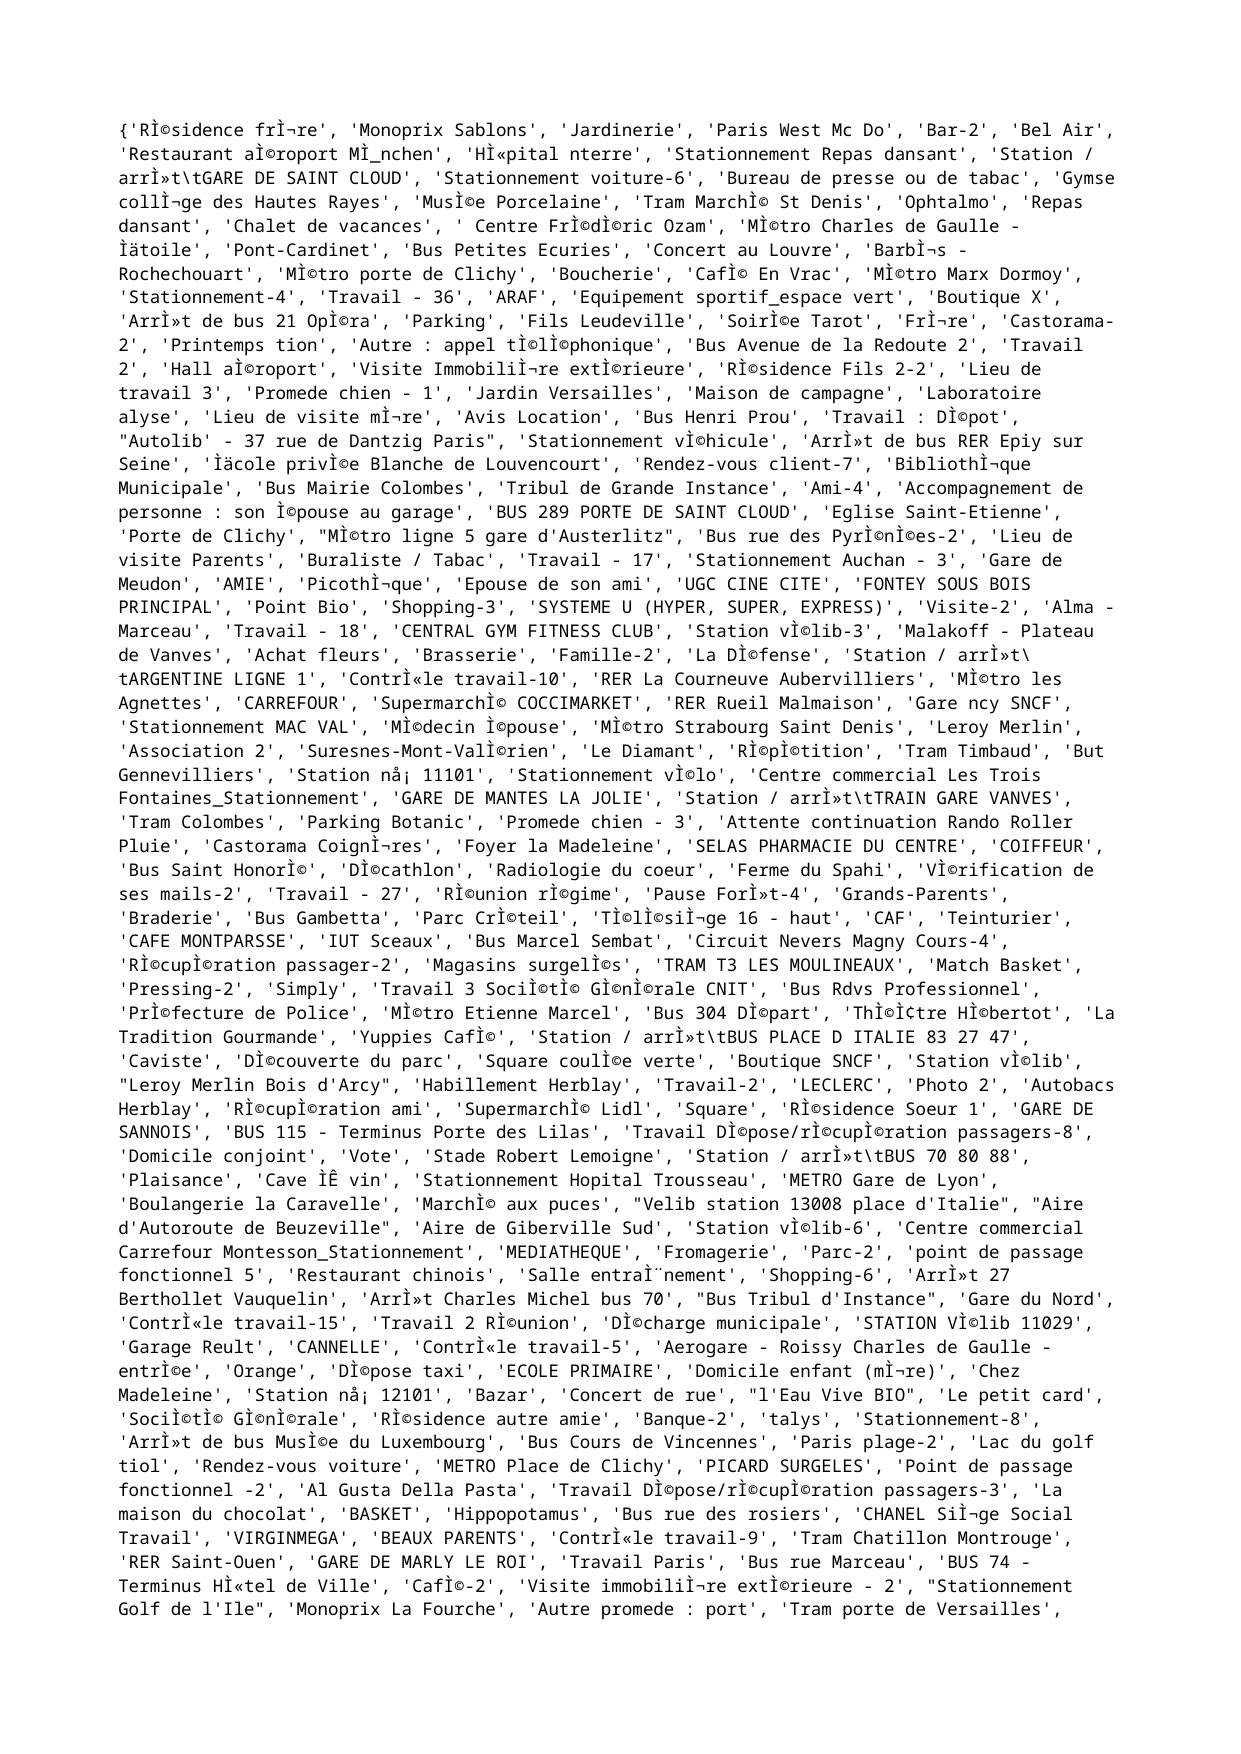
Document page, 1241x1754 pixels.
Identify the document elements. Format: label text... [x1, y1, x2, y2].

text {'RÌ©sidence frÌ¬re', 'Monoprix Sablons', 'Jardinerie', 'Paris West Mc Do', 'Bar-2', 'Bel Air', 'Restaurant aÌ©roport MÌ_nchen', 'HÌ«pital nterre', 'Stationnement Repas dansant', 'Station / arrÌ»t\tGARE DE SAINT CLOUD', 'Stationnement voiture-6', 'Bureau de presse ou de tabac', 'Gymse collÌ¬ge des Hautes Rayes', 'MusÌ©e Porcelaine', 'Tram MarchÌ© St Denis', 'Ophtalmo', 'Repas dansant', 'Chalet de vacances', ' Centre FrÌ©dÌ©ric Ozam', 'MÌ©tro Charles de Gaulle - Ìätoile', 'Pont-Cardinet', 'Bus Petites Ecuries', 'Concert au Louvre', 'BarbÌ¬s - Rochechouart', 'MÌ©tro porte de Clichy', 'Boucherie', 'CafÌ© En Vrac', 'MÌ©tro Marx Dormoy', 'Stationnement-4', 'Travail - 36', 'ARAF', 'Equipement sportif_espace vert', 'Boutique X', 'ArrÌ»t de bus 21 OpÌ©ra', 'Parking', 'Fils Leudeville', 'SoirÌ©e Tarot', 'FrÌ¬re', 'Castorama-2', 'Printemps tion', 'Autre : appel tÌ©lÌ©phonique', 'Bus Avenue de la Redoute 2', 'Travail 2', 'Hall aÌ©roport', 'Visite ImmobiliÌ¬re extÌ©rieure', 'RÌ©sidence Fils 2-2', 'Lieu de travail 3', 'Promede chien - 1', 'Jardin Versailles', 'Maison de campagne', 'Laboratoire alyse', 'Lieu de visite mÌ¬re', 'Avis Location', 'Bus Henri Prou', 'Travail : DÌ©pot', "Autolib' - 37 rue de Dantzig Paris", 'Stationnement vÌ©hicule', 'ArrÌ»t de bus RER Epiy sur Seine', 'Ìäcole privÌ©e Blanche de Louvencourt', 'Rendez-vous client-7', 'BibliothÌ¬que Municipale', 'Bus Mairie Colombes', 'Tribul de Grande Instance', 'Ami-4', 'Accompagnement de personne : son Ì©pouse au garage', 'BUS 289 PORTE DE SAINT CLOUD', 'Eglise Saint-Etienne', 'Porte de Clichy', "MÌ©tro ligne 5 gare d'Austerlitz", 'Bus rue des PyrÌ©nÌ©es-2', 'Lieu de visite Parents', 'Buraliste / Tabac', 'Travail - 17', 'Stationnement Auchan - 3', 'Gare de Meudon', 'AMIE', 'PicothÌ¬que', 'Epouse de son ami', 'UGC CINE CITE', 'FONTEY SOUS BOIS PRINCIPAL', 'Point Bio', 'Shopping-3', 'SYSTEME U (HYPER, SUPER, EXPRESS)', 'Visite-2', 'Alma - Marceau', 'Travail - 18', 'CENTRAL GYM FITNESS CLUB', 'Station vÌ©lib-3', 'Malakoff - Plateau de Vanves', 'Achat fleurs', 'Brasserie', 'Famille-2', 'La DÌ©fense', 'Station / arrÌ»t\tARGENTINE LIGNE 1', 'ContrÌ«le travail-10', 'RER La Courneuve Aubervilliers', 'MÌ©tro les Agnettes', 'CARREFOUR', 'SupermarchÌ© COCCIMARKET', 'RER Rueil Malmaison', 'Gare ncy SNCF', 'Stationnement MAC VAL', 'MÌ©decin Ì©pouse', 'MÌ©tro Strabourg Saint Denis', 'Leroy Merlin', 'Association 2', 'Suresnes-Mont-ValÌ©rien', 'Le Diamant', 'RÌ©pÌ©tition', 'Tram Timbaud', 'But Gennevilliers', 'Station nå¡ 11101', 'Stationnement vÌ©lo', 'Centre commercial Les Trois Fontaines_Stationnement', 'GARE DE MANTES LA JOLIE', 'Station / arrÌ»t\tTRAIN GARE VANVES', 'Tram Colombes', 'Parking Botanic', 'Promede chien - 3', 'Attente continuation Rando Roller Pluie', 'Castorama CoignÌ¬res', 'Foyer la Madeleine', 'SELAS PHARMACIE DU CENTRE', 'COIFFEUR', 'Bus Saint HonorÌ©', 'DÌ©cathlon', 'Radiologie du coeur', 'Ferme du Spahi', 'VÌ©rification de ses mails-2', 'Travail - 27', 'RÌ©union rÌ©gime', 'Pause ForÌ»t-4', 'Grands-Parents', 'Braderie', 'Bus Gambetta', 'Parc CrÌ©teil', 'TÌ©lÌ©siÌ¬ge 16 - haut', 'CAF', 'Teinturier', 'CAFE MONTPARSSE', 'IUT Sceaux', 'Bus Marcel Sembat', 'Circuit Nevers Magny Cours-4', 'RÌ©cupÌ©ration passager-2', 'Magasins surgelÌ©s', 'TRAM T3 LES MOULINEAUX', 'Match Basket', 'Pressing-2', 'Simply', 'Travail 3 SociÌ©tÌ© GÌ©nÌ©rale CNIT', 'Bus Rdvs Professionnel', 'PrÌ©fecture de Police', 'MÌ©tro Etienne Marcel', 'Bus 304 DÌ©part', 'ThÌ©Ì¢tre HÌ©bertot', 'La Tradition Gourmande', 'Yuppies CafÌ©', 'Station / arrÌ»t\tBUS PLACE D ITALIE 83 27 47', 'Caviste', 'DÌ©couverte du parc', 'Square coulÌ©e verte', 'Boutique SNCF', 'Station vÌ©lib', "Leroy Merlin Bois d'Arcy", 'Habillement Herblay', 'Travail-2', 'LECLERC', 'Photo 2', 'Autobacs Herblay', 'RÌ©cupÌ©ration ami', 'SupermarchÌ© Lidl', 'Square', 'RÌ©sidence Soeur 1', 'GARE DE SANNOIS', 'BUS 115 - Terminus Porte des Lilas', 'Travail DÌ©pose/rÌ©cupÌ©ration passagers-8', 'Domicile conjoint', 'Vote', 'Stade Robert Lemoigne', 'Station / arrÌ»t\tBUS 70 80 88', 'Plaisance', 'Cave ÌÊ vin', 'Stationnement Hopital Trousseau', 'METRO Gare de Lyon', 'Boulangerie la Caravelle', 'MarchÌ© aux puces', "Velib station 13008 place d'Italie", "Aire d'Autoroute de Beuzeville", 'Aire de Giberville Sud', 'Station vÌ©lib-6', 'Centre commercial Carrefour Montesson_Stationnement', 'MEDIATHEQUE', 'Fromagerie', 'Parc-2', 'point de passage fonctionnel 5', 'Restaurant chinois', 'Salle entraÌ¨nement', 'Shopping-6', 'ArrÌ»t 27 Berthollet Vauquelin', 'ArrÌ»t Charles Michel bus 70', "Bus Tribul d'Instance", 'Gare du Nord', 'ContrÌ«le travail-15', 'Travail 2 RÌ©union', 'DÌ©charge municipale', 'STATION VÌ©lib 11029', 'Garage Reult', 'CANNELLE', 'ContrÌ«le travail-5', 'Aerogare - Roissy Charles de Gaulle - entrÌ©e', 'Orange', 'DÌ©pose taxi', 'ECOLE PRIMAIRE', 'Domicile enfant (mÌ¬re)', 'Chez Madeleine', 'Station nå¡ 12101', 'Bazar', 'Concert de rue', "l'Eau Vive BIO", 'Le petit card', 'SociÌ©tÌ© GÌ©nÌ©rale', 'RÌ©sidence autre amie', 'Banque-2', 'talys', 'Stationnement-8', 'ArrÌ»t de bus MusÌ©e du Luxembourg', 'Bus Cours de Vincennes', 'Paris plage-2', 'Lac du golf tiol', 'Rendez-vous voiture', 'METRO Place de Clichy', 'PICARD SURGELES', 'Point de passage fonctionnel -2', 'Al Gusta Della Pasta', 'Travail DÌ©pose/rÌ©cupÌ©ration passagers-3', 'La maison du chocolat', 'BASKET', 'Hippopotamus', 'Bus rue des rosiers', 'CHANEL SiÌ¬ge Social Travail', 'VIRGINMEGA', 'BEAUX PARENTS', 'ContrÌ«le travail-9', 'Tram Chatillon Montrouge', 'RER Saint-Ouen', 'GARE DE MARLY LE ROI', 'Travail Paris', 'Bus rue Marceau', 'BUS 74 - Terminus HÌ«tel de Ville', 'CafÌ©-2', 'Visite immobiliÌ¬re extÌ©rieure - 2', "Stationnement Golf de l'Ile", 'Monoprix La Fourche', 'Autre promede : port', 'Tram porte de Versailles', [118, 118, 1122, 1621]
